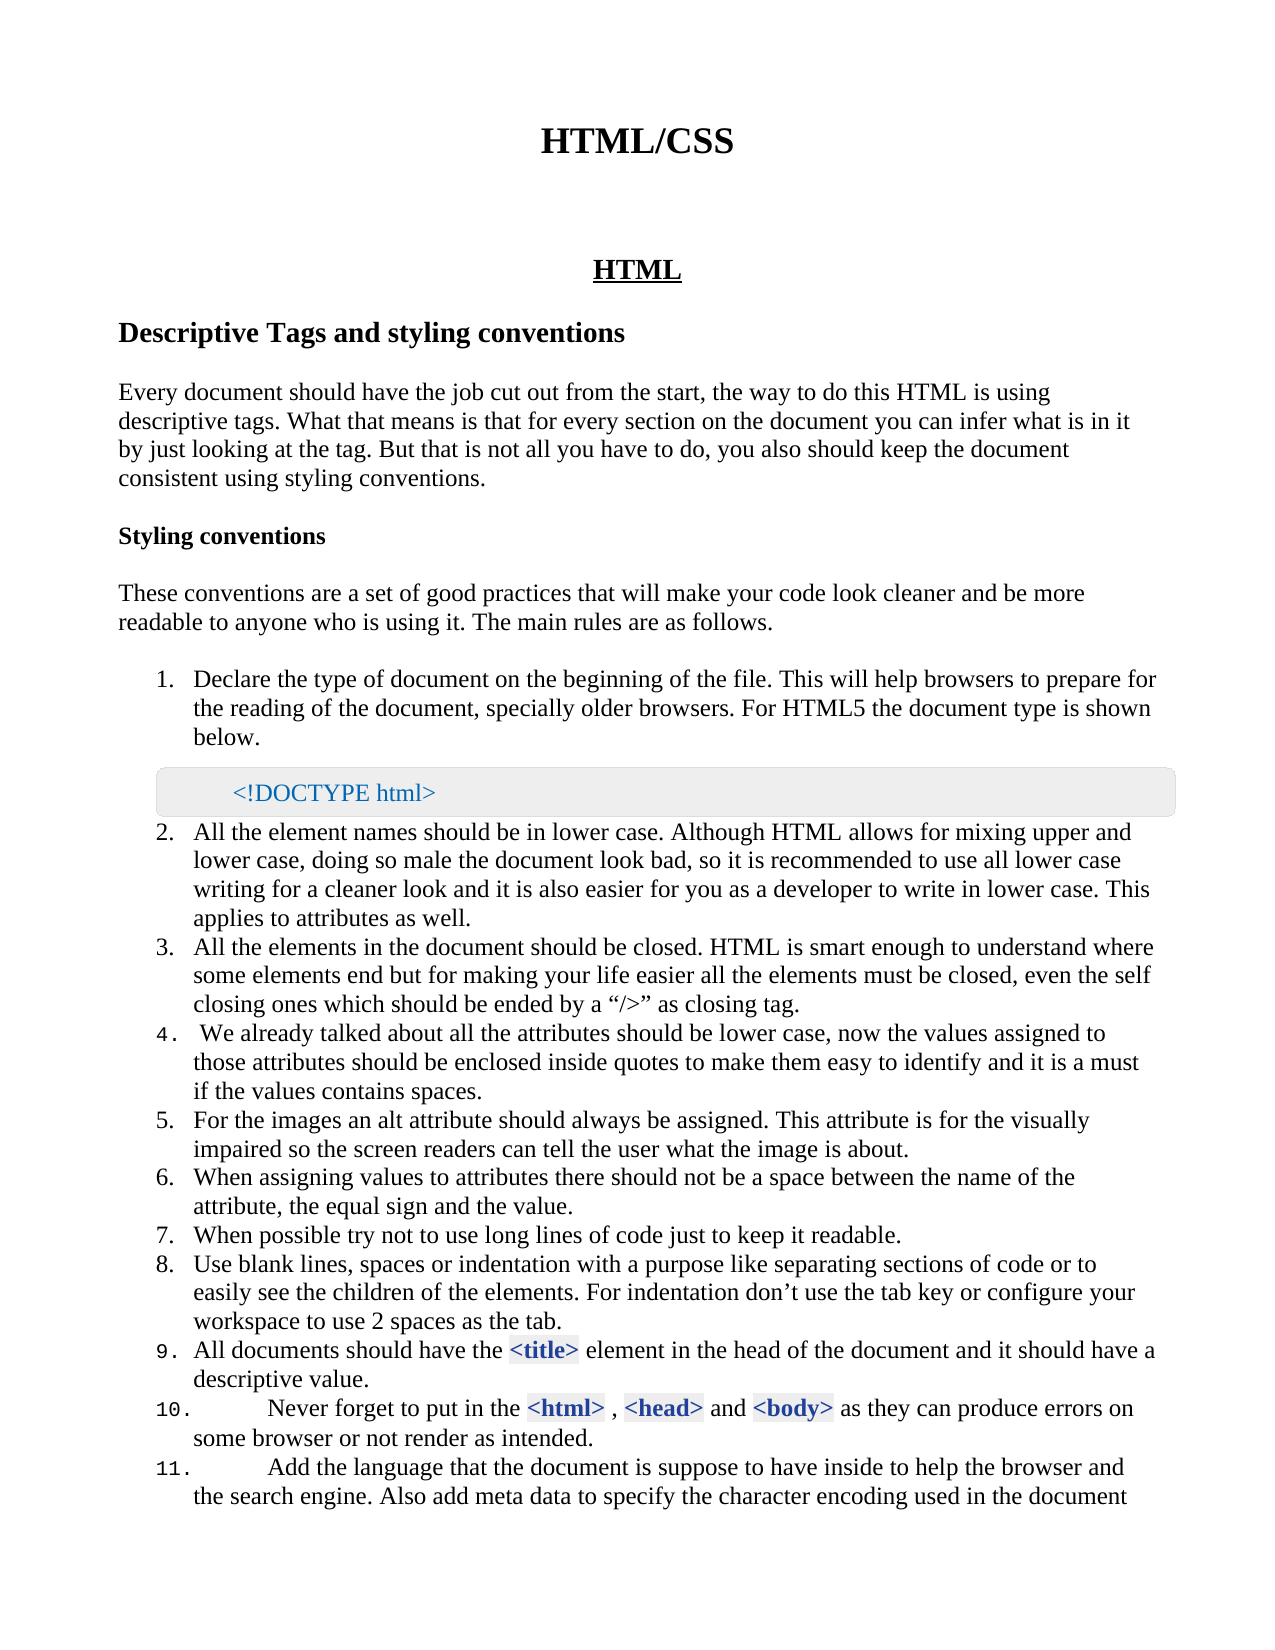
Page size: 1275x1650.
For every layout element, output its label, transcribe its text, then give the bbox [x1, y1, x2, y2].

list All documents should have the <title> element in the head of the document and it should have a descriptive value. [156, 1335, 1157, 1393]
list All the elements in the document should be closed. HTML is smart enough to understand where some elements end but for making your life easier all the elements must be closed, even the self closing ones which should be ended by a “/>” as closing tag. [156, 932, 1157, 1018]
list Add the language that the document is suppose to have inside to help the browser and the search engine. Also add meta data to specify the character encoding used in the document [156, 1452, 1157, 1510]
text Descriptive Tags and styling conventions [118, 315, 1157, 348]
list [156, 751, 1157, 773]
text Every document should have the job cut out from the start, the way to do this HTML is using descriptive tags. What that means is that for every section on the document you can infer what is in it by just looking at the tag. But that is not all you have to do, you also should keep the document consistent using styling conventions. [118, 377, 1157, 492]
text Styling conventions [118, 521, 1157, 549]
list Declare the type of document on the beginning of the file. This will help browsers to prepare for the reading of the document, specially older browsers. For HTML5 the document type is shown below. [156, 664, 1157, 751]
list Never forget to put in the <html> , <head> and <body> as they can produce errors on some browser or not render as intended. [156, 1393, 1157, 1452]
text These conventions are a set of good practices that will make your code look cleaner and be more readable to anyone who is using it. The main rules are as follows. [118, 578, 1157, 636]
text HTML/CSS [118, 118, 1157, 161]
list When possible try not to use long lines of code just to keep it readable. [156, 1220, 1157, 1249]
text HTML [118, 252, 1157, 286]
list When assigning values to attributes there should not be a space between the name of the attribute, the equal sign and the value. [156, 1162, 1157, 1220]
list We already talked about all the attributes should be lower case, now the values assigned to those attributes should be enclosed inside quotes to make them easy to identify and it is a must if the values contains spaces. [156, 1018, 1157, 1105]
list All the element names should be in lower case. Although HTML allows for mixing upper and lower case, doing so male the document look bad, so it is recommended to use all lower case writing for a cleaner look and it is also easier for you as a developer to write in lower case. This applies to attributes as well. [156, 812, 1157, 932]
list Use blank lines, spaces or indentation with a purpose like separating sections of code or to easily see the children of the elements. For indentation don’t use the tab key or configure your workspace to use 2 spaces as the tab. [156, 1249, 1157, 1335]
list For the images an alt attribute should always be assigned. This attribute is for the visually impaired so the screen readers can tell the user what the image is about. [156, 1105, 1157, 1162]
